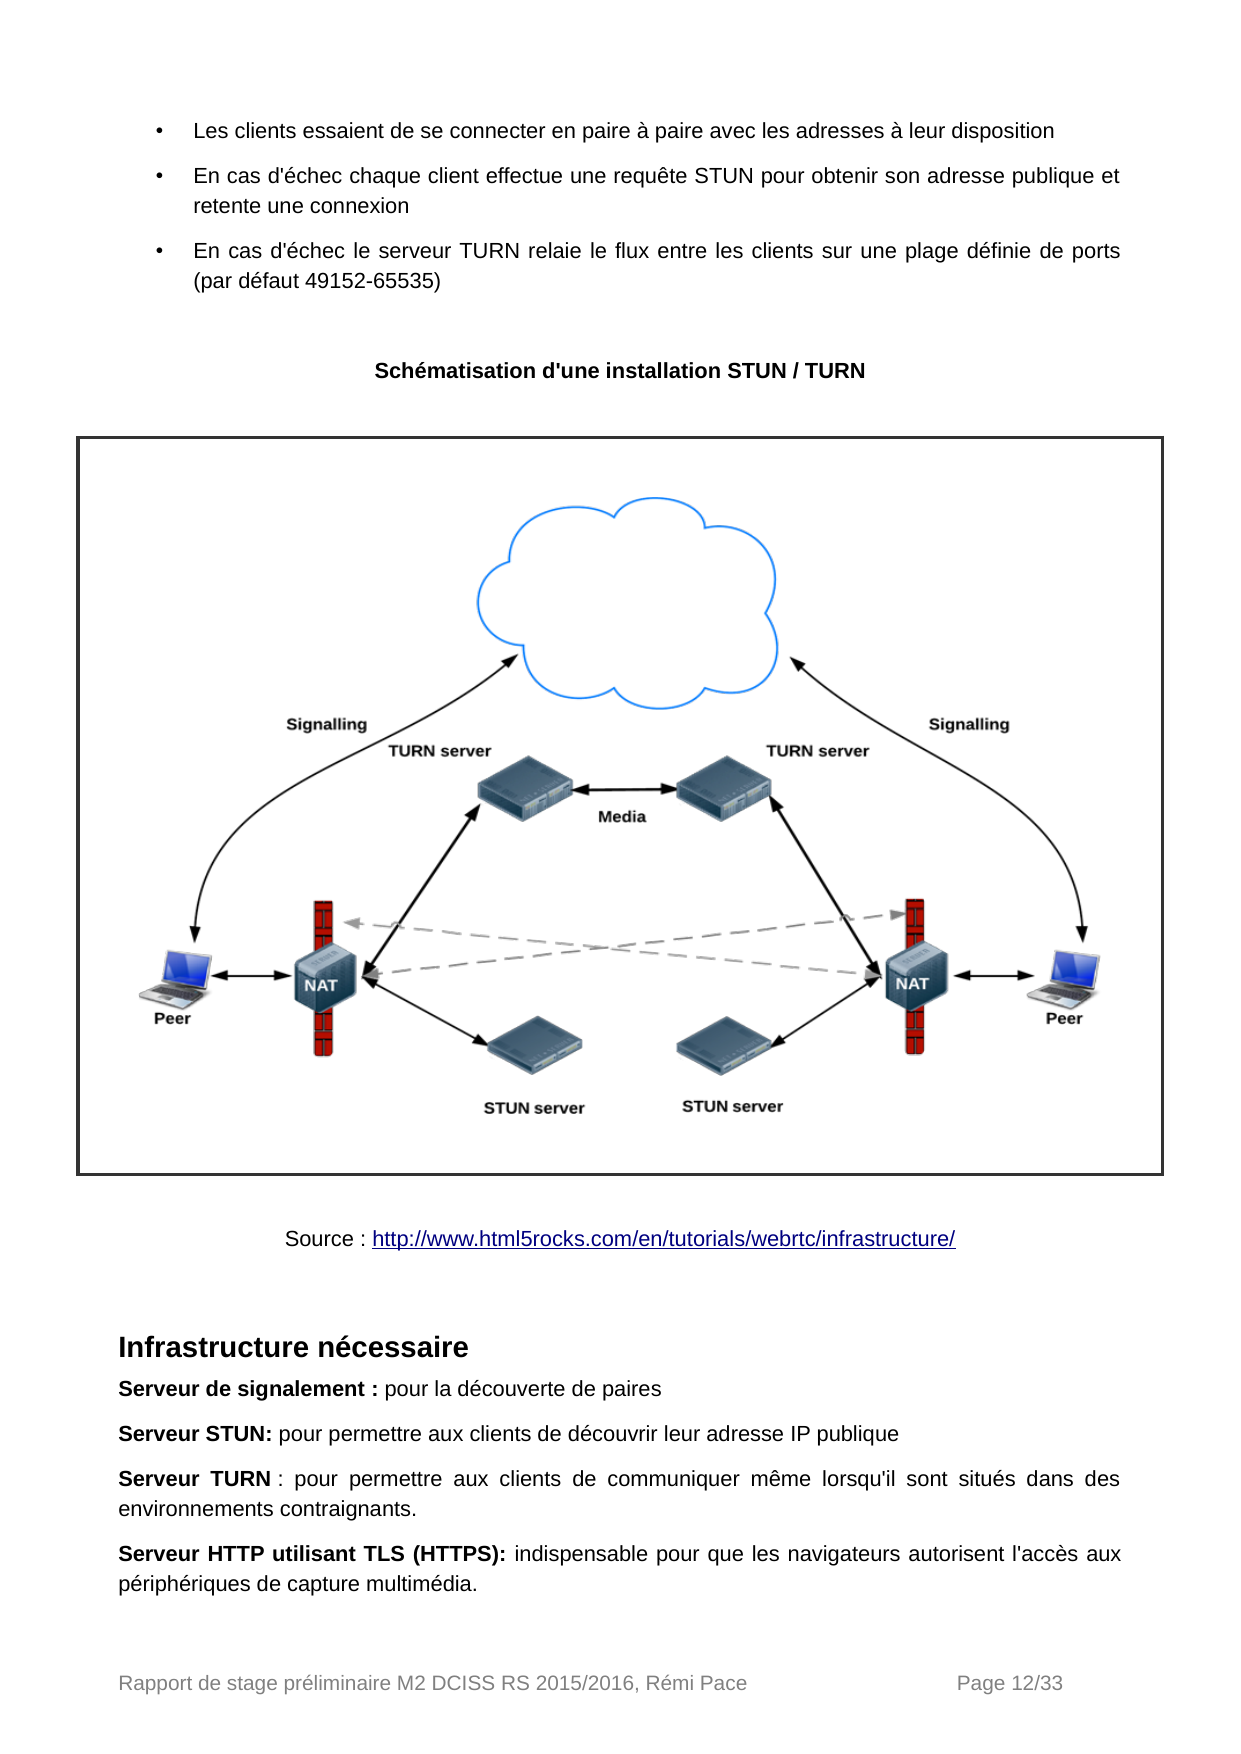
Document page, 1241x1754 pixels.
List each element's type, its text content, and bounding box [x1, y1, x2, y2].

text Serveur HTTP utilisant TLS (HTTPS): indispensable pour que les navigateurs autorisent l'accès aux périphériques de capture multimédia. [118, 1541, 1122, 1596]
list Les clients essaient de se connecter en paire à paire avec les adresses à leur disposition [156, 118, 1122, 143]
text Schématisation d'une installation STUN / TURN [118, 358, 1122, 383]
text Serveur STUN: pour permettre aux clients de découvrir leur adresse IP publique [118, 1421, 1122, 1446]
text Serveur TURN : pour permettre aux clients de communiquer même lorsqu'il sont situés dans des environnements contraignants. [118, 1466, 1122, 1521]
text Source : http://www.html5rocks.com/en/tutorials/webrtc/infrastructure/ [118, 1226, 1122, 1251]
list En cas d'échec le serveur TURN relaie le flux entre les clients sur une plage définie de ports (par défaut 49152-65535) [156, 238, 1122, 293]
list En cas d'échec chaque client effectue une requête STUN pour obtenir son adresse publique et retente une connexion [156, 163, 1122, 218]
picture [138, 497, 1102, 1114]
subtitle Infrastructure nécessaire [118, 1330, 1122, 1364]
text Serveur de signalement : pour la découverte de paires [118, 1376, 1122, 1402]
